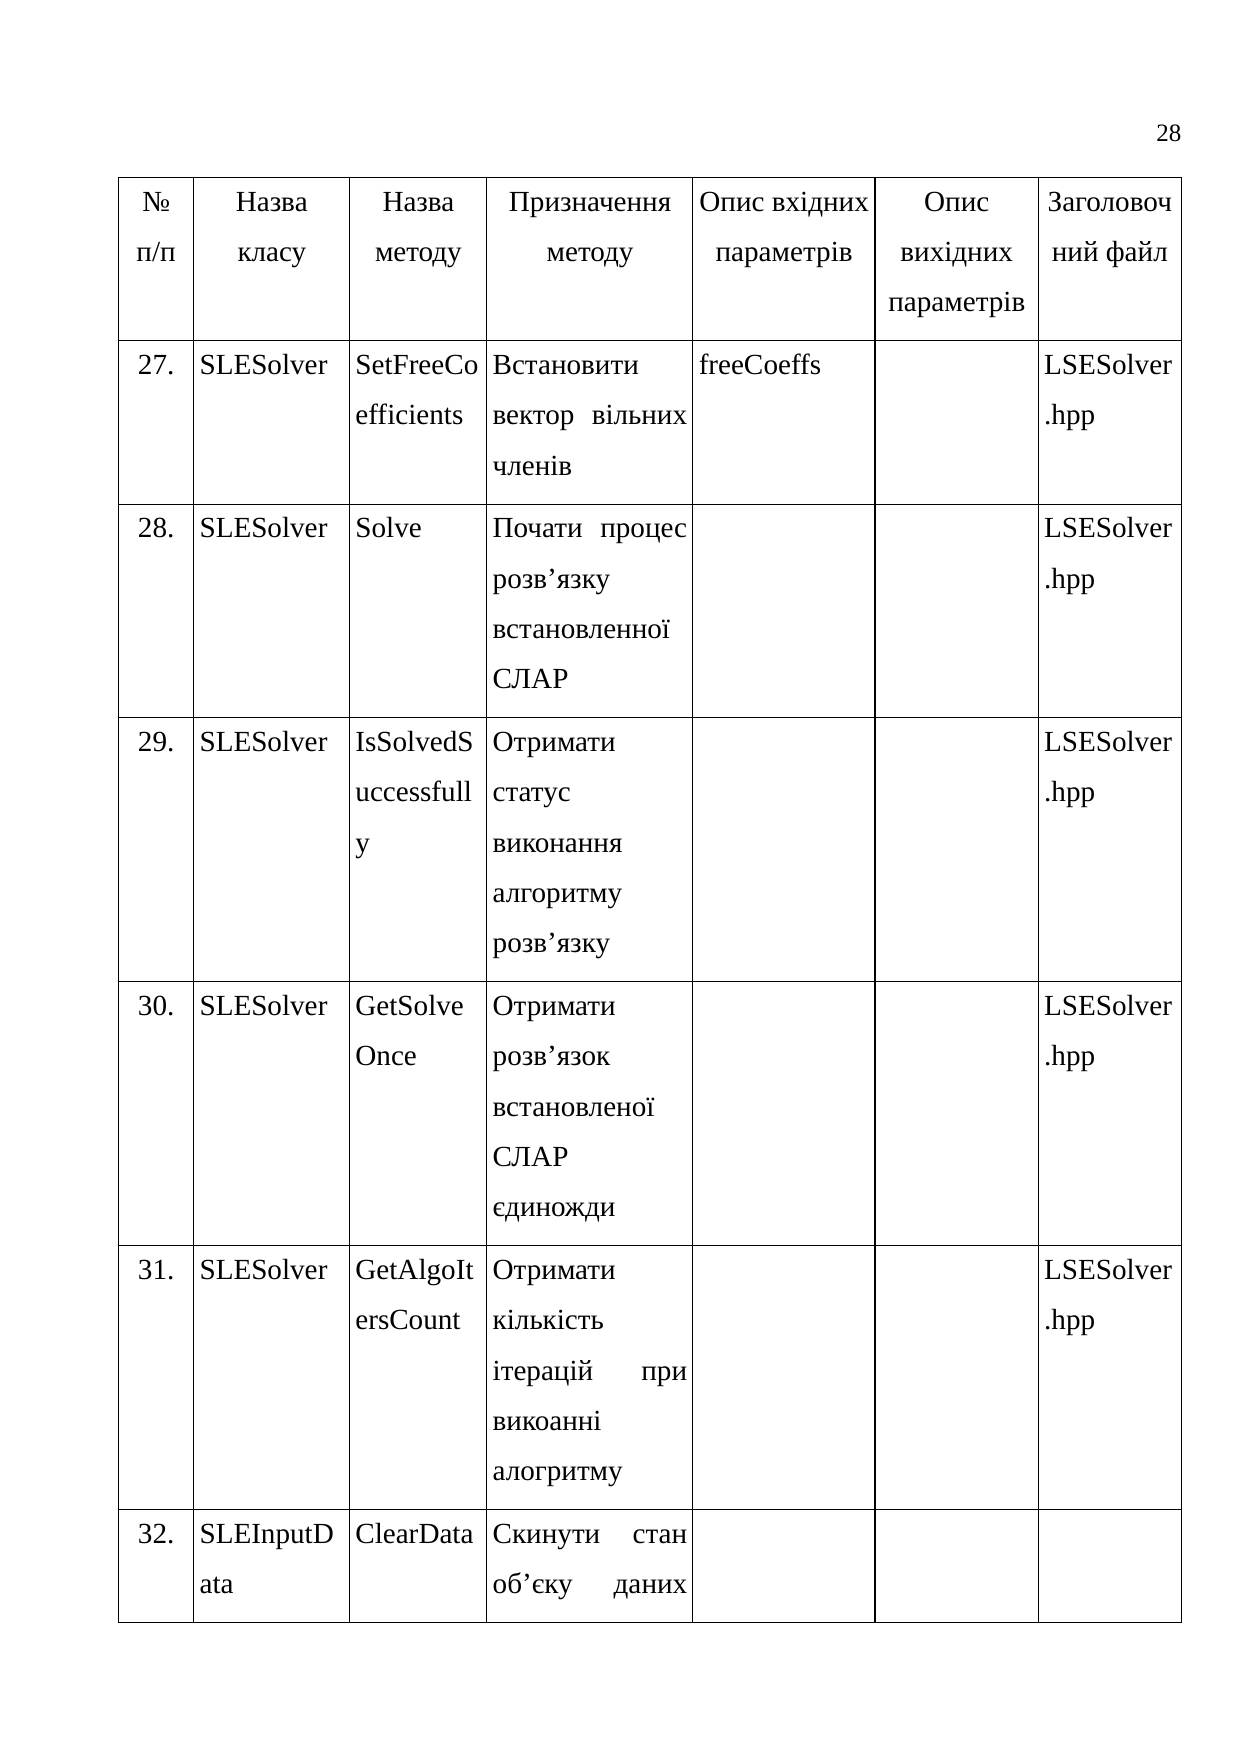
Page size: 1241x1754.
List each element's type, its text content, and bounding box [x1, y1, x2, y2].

table_header Опис вхідних параметрів [693, 178, 874, 340]
table_cell 27. [119, 341, 193, 504]
table_cell SLESolver [194, 505, 349, 717]
table_cell [876, 341, 1038, 504]
table_cell [876, 505, 1038, 717]
table_cell LSESolver.hpp [1039, 341, 1181, 504]
table_cell [876, 1246, 1038, 1509]
table_cell IsSolvedSuccessfully [350, 718, 486, 981]
table_cell Отримати статус виконання алгоритму розв’язку [487, 718, 692, 981]
table_header № п/п [119, 178, 193, 340]
table_header Назва методу [350, 178, 486, 340]
table_cell LSESolver.hpp [1039, 1246, 1181, 1509]
table_cell Встановити вектор вільних членів [487, 341, 692, 504]
table_cell SLESolver [194, 341, 349, 504]
table_cell Скинути стан об’єку даних [487, 1510, 692, 1622]
table_cell LSESolver.hpp [1039, 505, 1181, 717]
table_cell 30. [119, 982, 193, 1245]
table_header Призначення методу [487, 178, 692, 340]
table_cell 31. [119, 1246, 193, 1509]
table_cell GetAlgoItersCount [350, 1246, 486, 1509]
table_cell [693, 1246, 874, 1509]
table_cell [876, 1510, 1038, 1622]
table_cell 28. [119, 505, 193, 717]
table_header Назва класу [194, 178, 349, 340]
table_cell [693, 505, 874, 717]
table_cell [693, 982, 874, 1245]
table_cell freeCoeffs [693, 341, 874, 504]
table_cell Отримати розв’язок встановленої СЛАР єдиножди [487, 982, 692, 1245]
table_cell [693, 1510, 874, 1622]
table_cell SLESolver [194, 718, 349, 981]
table_cell SLESolver [194, 982, 349, 1245]
table_cell [693, 718, 874, 981]
table_cell LSESolver.hpp [1039, 718, 1181, 981]
table_cell 29. [119, 718, 193, 981]
table_header Опис вихідних параметрів [876, 178, 1038, 340]
table_cell Почати процес розв’язку встановленної СЛАР [487, 505, 692, 717]
table_cell GetSolveOnce [350, 982, 486, 1245]
table_cell SLEInputData [194, 1510, 349, 1622]
table_cell [876, 982, 1038, 1245]
table_cell Solve [350, 505, 486, 717]
table_cell ClearData [350, 1510, 486, 1622]
table_cell 32. [119, 1510, 193, 1622]
table_cell SLESolver [194, 1246, 349, 1509]
table_cell Отримати кількість ітерацій при викоанні алогритму [487, 1246, 692, 1509]
table_cell SetFreeCoefficients [350, 341, 486, 504]
table_header Заголовочний файл [1039, 178, 1181, 340]
table_cell LSESolver.hpp [1039, 982, 1181, 1245]
table_cell [876, 718, 1038, 981]
table_cell [1039, 1510, 1181, 1622]
